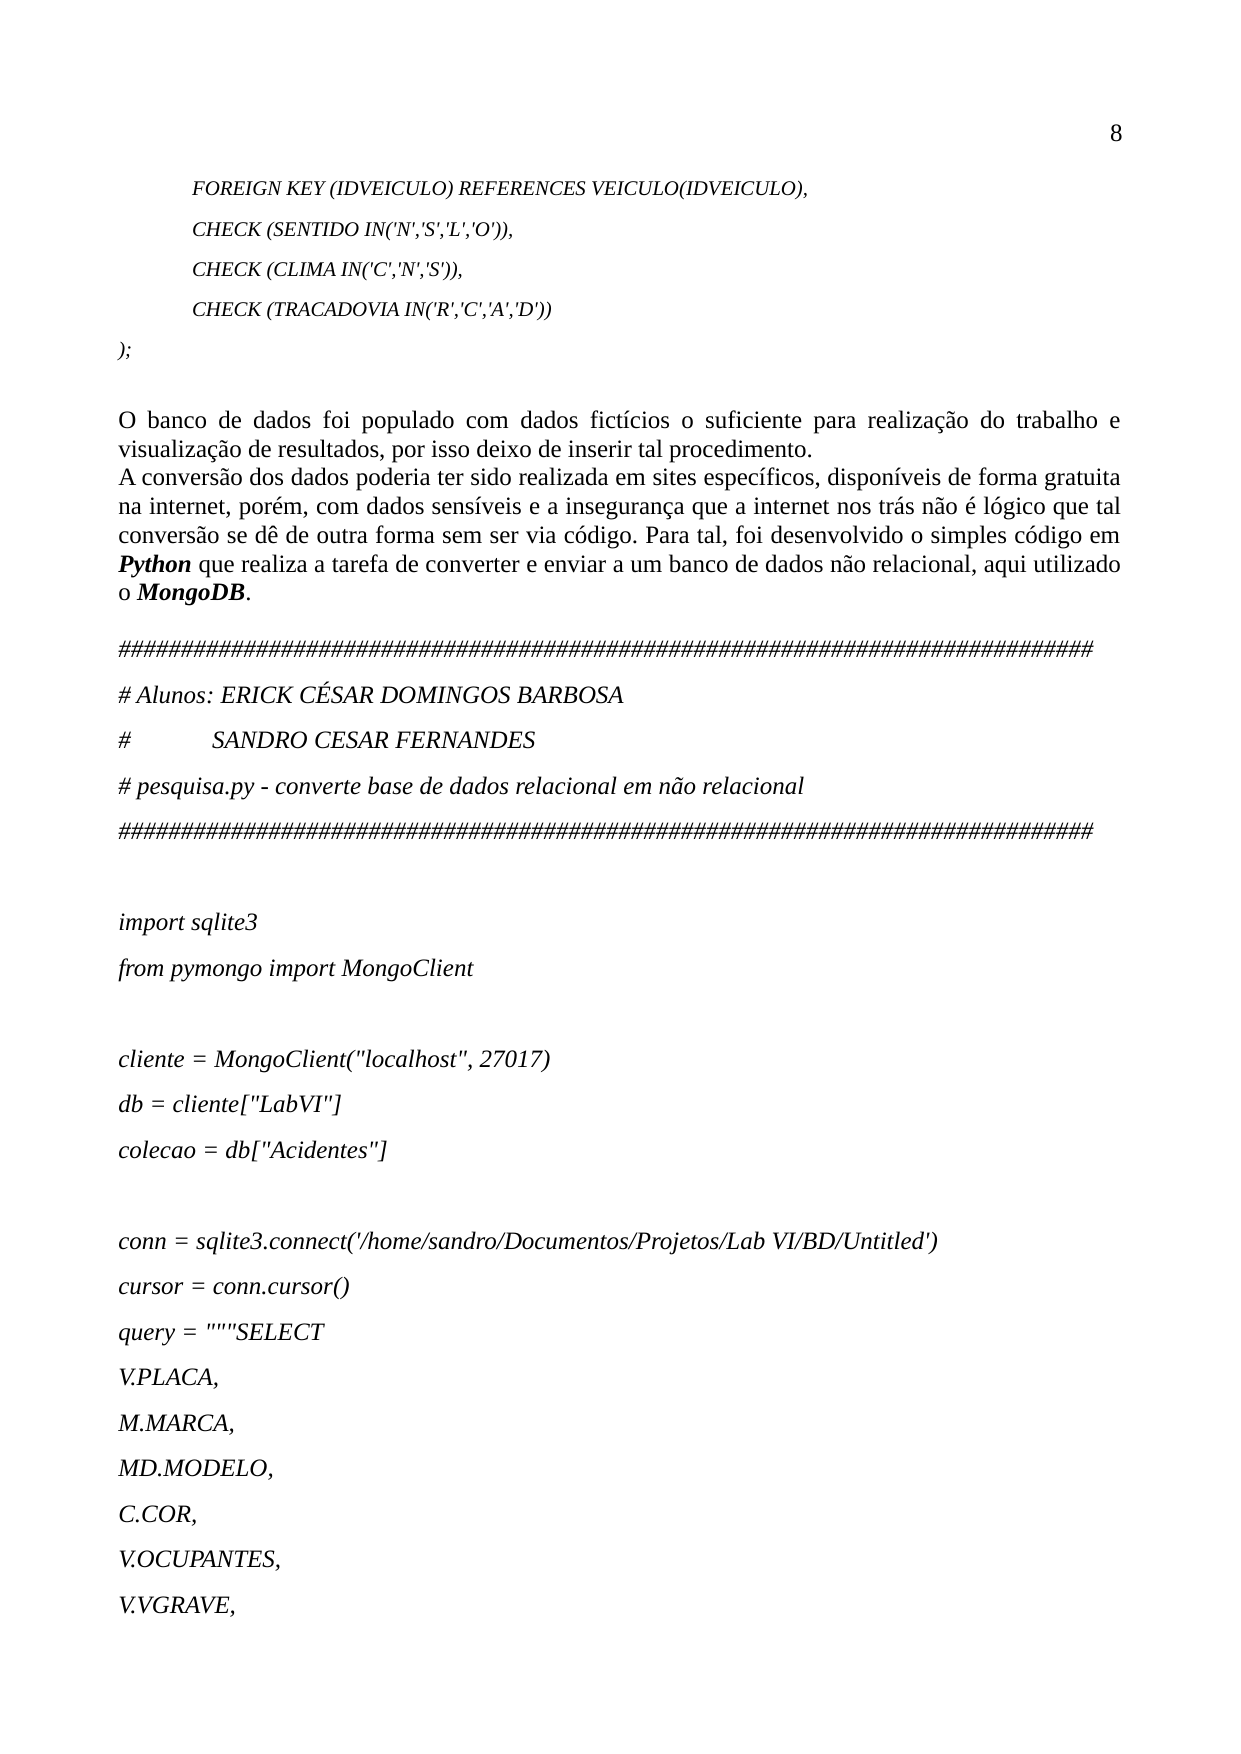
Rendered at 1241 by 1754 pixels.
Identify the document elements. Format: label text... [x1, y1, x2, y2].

text CHECK (TRACADOVIA IN('R','C','A','D')) [118, 297, 1122, 321]
text ############################################################################## [118, 816, 1122, 845]
text # SANDRO CESAR FERNANDES [118, 725, 1122, 754]
text A conversão dos dados poderia ter sido realizada em sites específicos, disponíveis de forma gratuita na internet, porém, com dados sensíveis e a insegurança que a internet nos trás não é lógico que tal conversão se dê de outra forma sem ser via código. Para tal, foi desenvolvido o simples código em Python que realiza a tarefa de converter e enviar a um banco de dados não relacional, aqui utilizado o MongoDB. [118, 462, 1122, 606]
text MD.MODELO, [118, 1453, 1122, 1482]
text O banco de dados foi populado com dados fictícios o suficiente para realização do trabalho e visualização de resultados, por isso deixo de inserir tal procedimento. [118, 405, 1122, 462]
text ); [118, 337, 1122, 361]
text ############################################################################## [118, 634, 1122, 663]
text C.COR, [118, 1499, 1122, 1528]
text # Alunos: ERICK CÉSAR DOMINGOS BARBOSA [118, 680, 1122, 708]
text import sqlite3 [118, 907, 1122, 936]
text V.VGRAVE, [118, 1590, 1122, 1619]
text conn = sqlite3.connect('/home/sandro/Documentos/Projetos/Lab VI/BD/Untitled') [118, 1226, 1122, 1255]
text query = """SELECT [118, 1317, 1122, 1346]
text M.MARCA, [118, 1408, 1122, 1437]
text V.PLACA, [118, 1362, 1122, 1391]
text CHECK (CLIMA IN('C','N','S')), [118, 257, 1122, 281]
text cursor = conn.cursor() [118, 1271, 1122, 1300]
text db = cliente["LabVI"] [118, 1089, 1122, 1118]
text # pesquisa.py - converte base de dados relacional em não relacional [118, 771, 1122, 799]
text cliente = MongoClient("localhost", 27017) [118, 1044, 1122, 1073]
text colecao = db["Acidentes"] [118, 1135, 1122, 1164]
text from pymongo import MongoClient [118, 953, 1122, 982]
text FOREIGN KEY (IDVEICULO) REFERENCES VEICULO(IDVEICULO), [118, 176, 1122, 200]
text CHECK (SENTIDO IN('N','S','L','O')), [118, 216, 1122, 241]
text V.OCUPANTES, [118, 1544, 1122, 1573]
